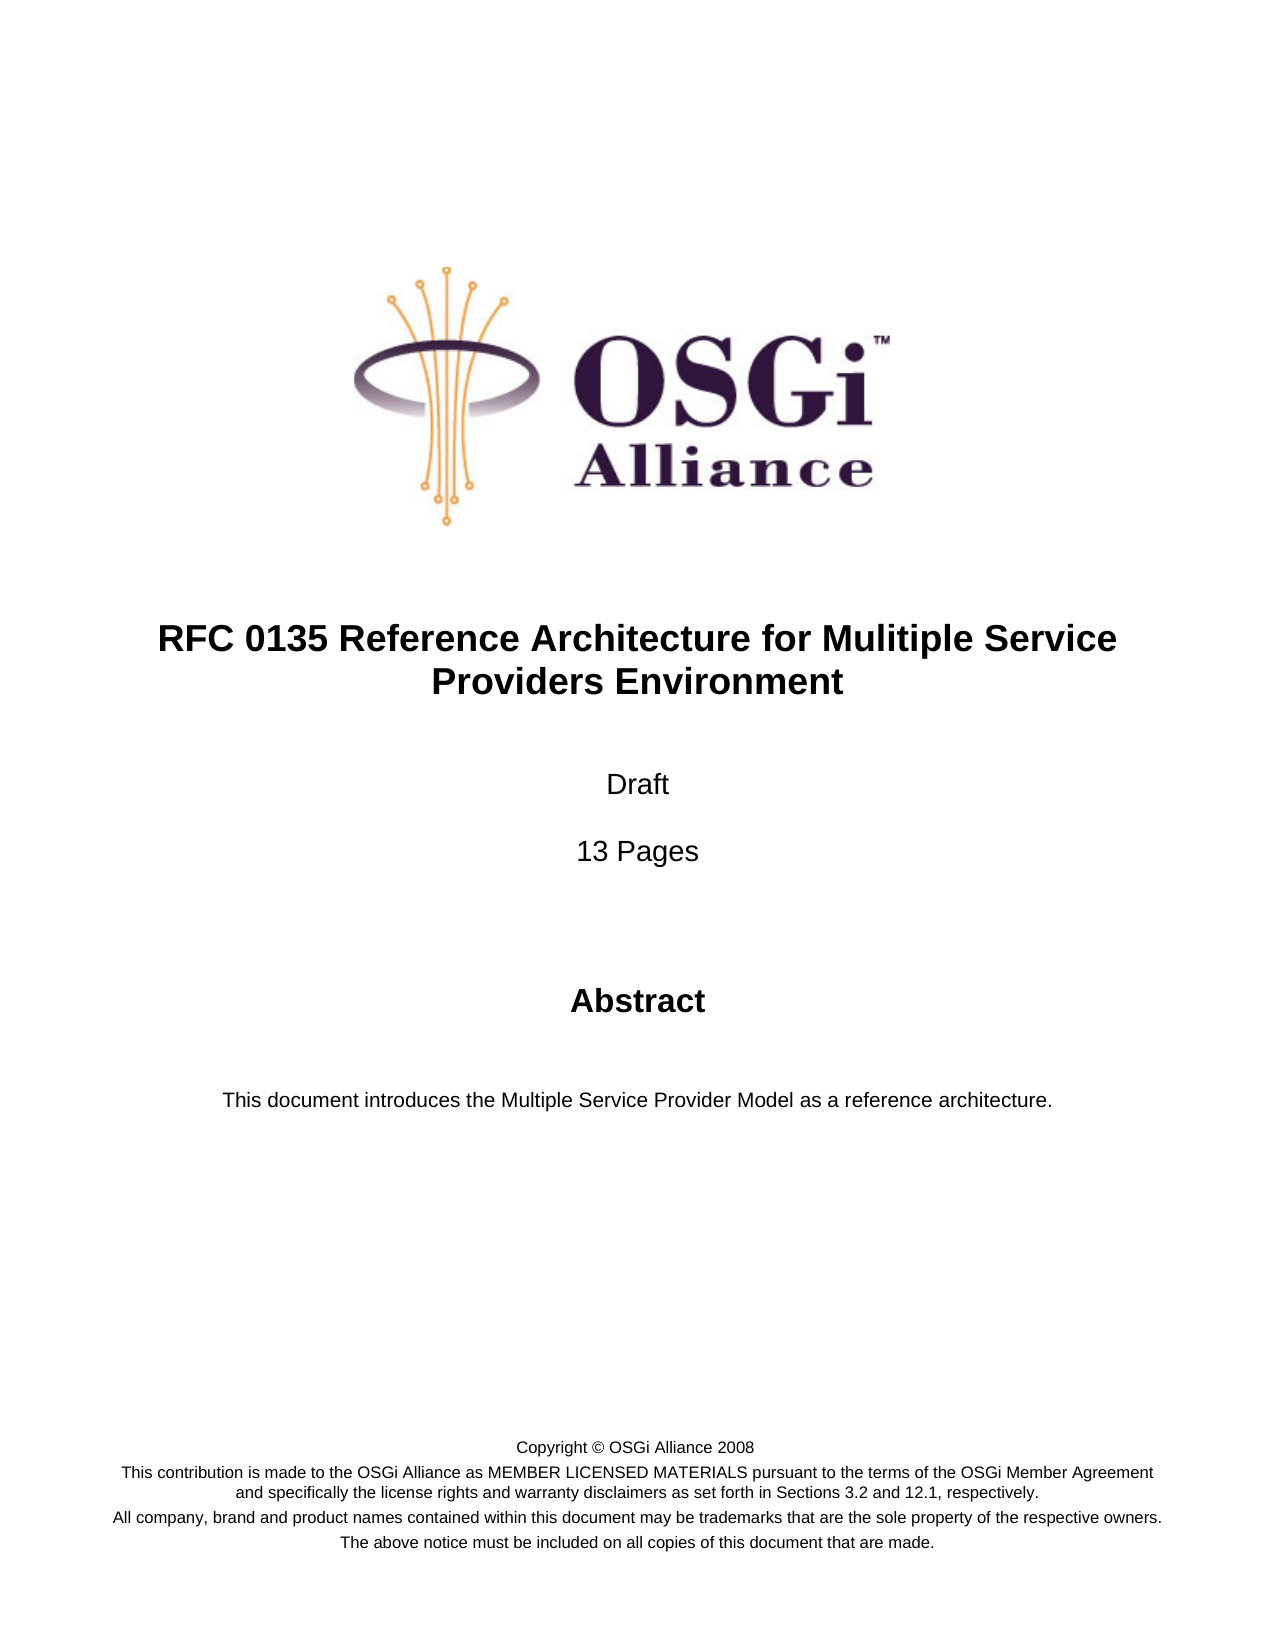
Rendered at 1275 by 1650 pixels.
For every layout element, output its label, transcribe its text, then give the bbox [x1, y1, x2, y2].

text This document introduces the Multiple Service Provider Model as a reference architecture. [112, 1088, 1162, 1112]
title RFC 0135 Reference Architecture for Mulitiple Service Providers Environment [112, 616, 1162, 702]
title Draft 13 Pages [112, 767, 1162, 867]
picture [353, 267, 891, 526]
text Abstract [112, 981, 1162, 1019]
